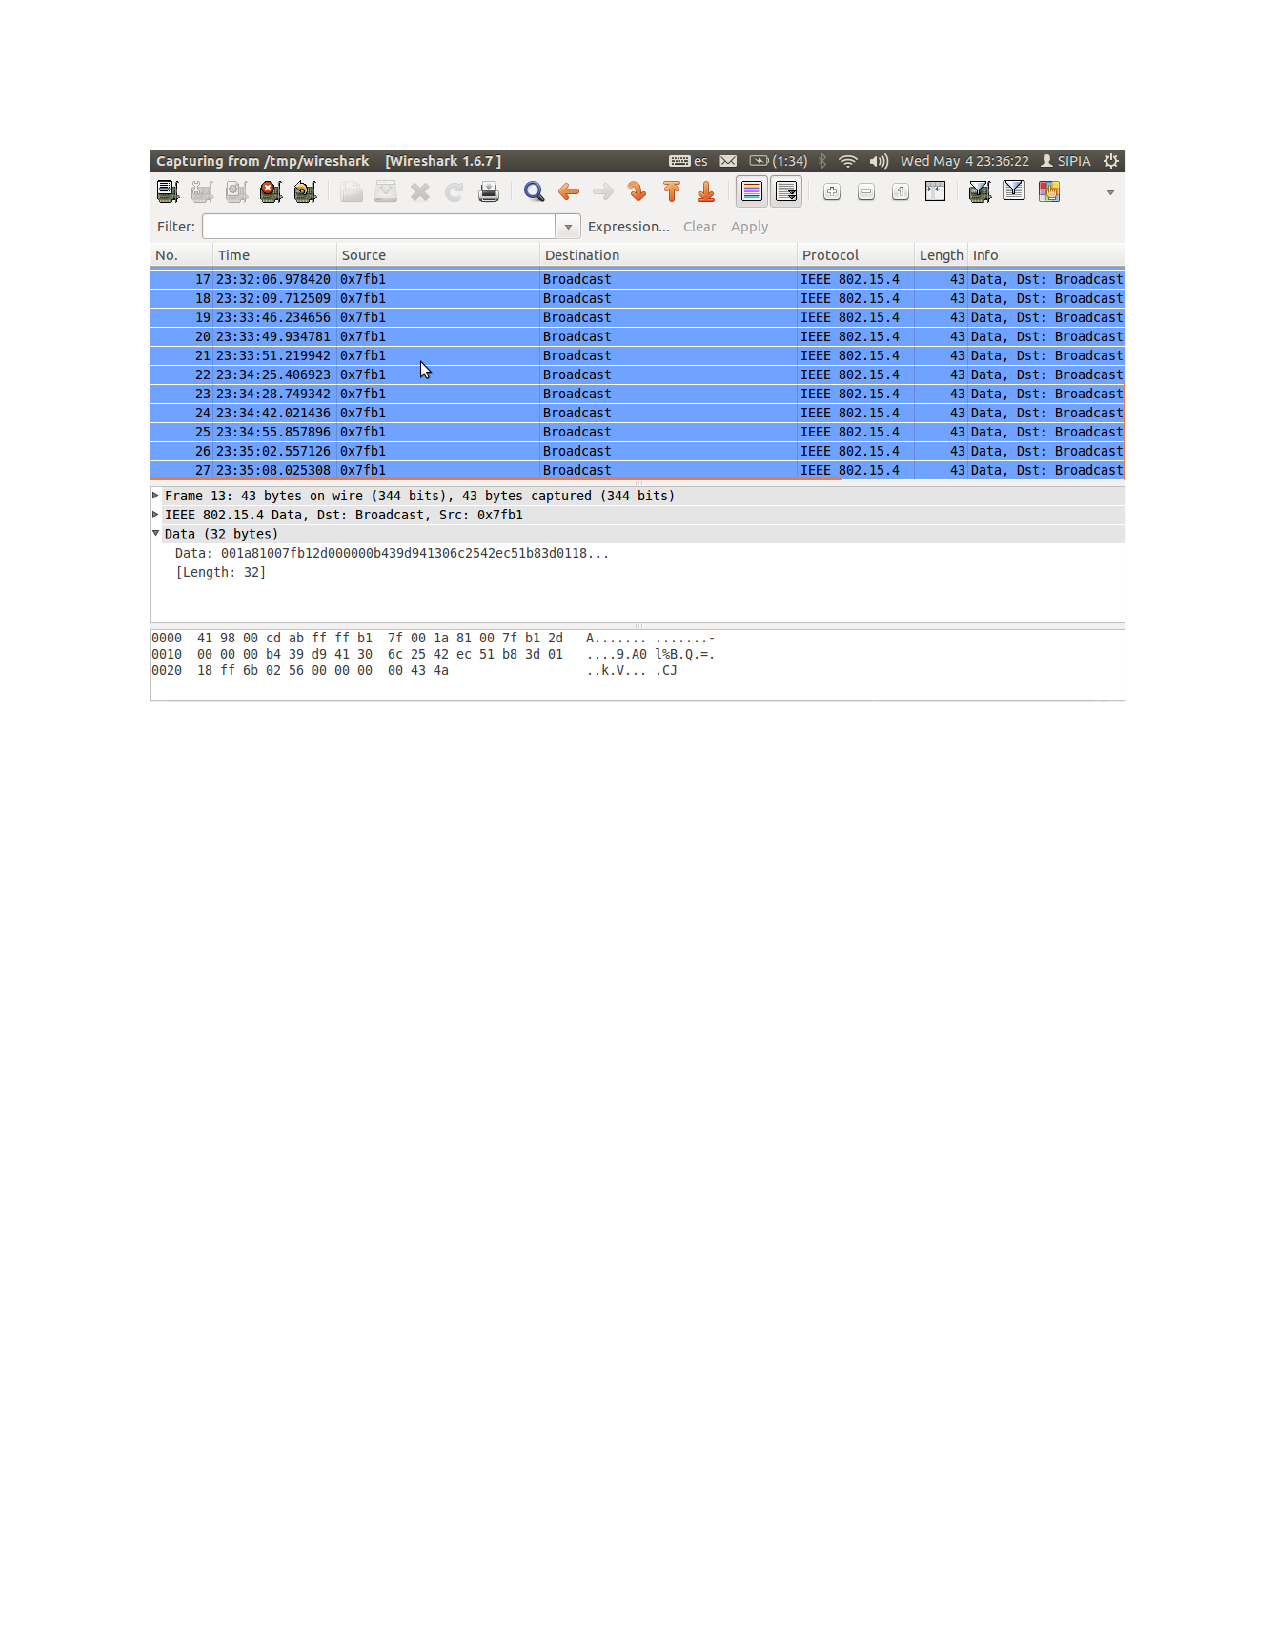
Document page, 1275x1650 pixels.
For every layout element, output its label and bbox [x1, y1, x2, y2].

picture [150, 150, 1125, 702]
